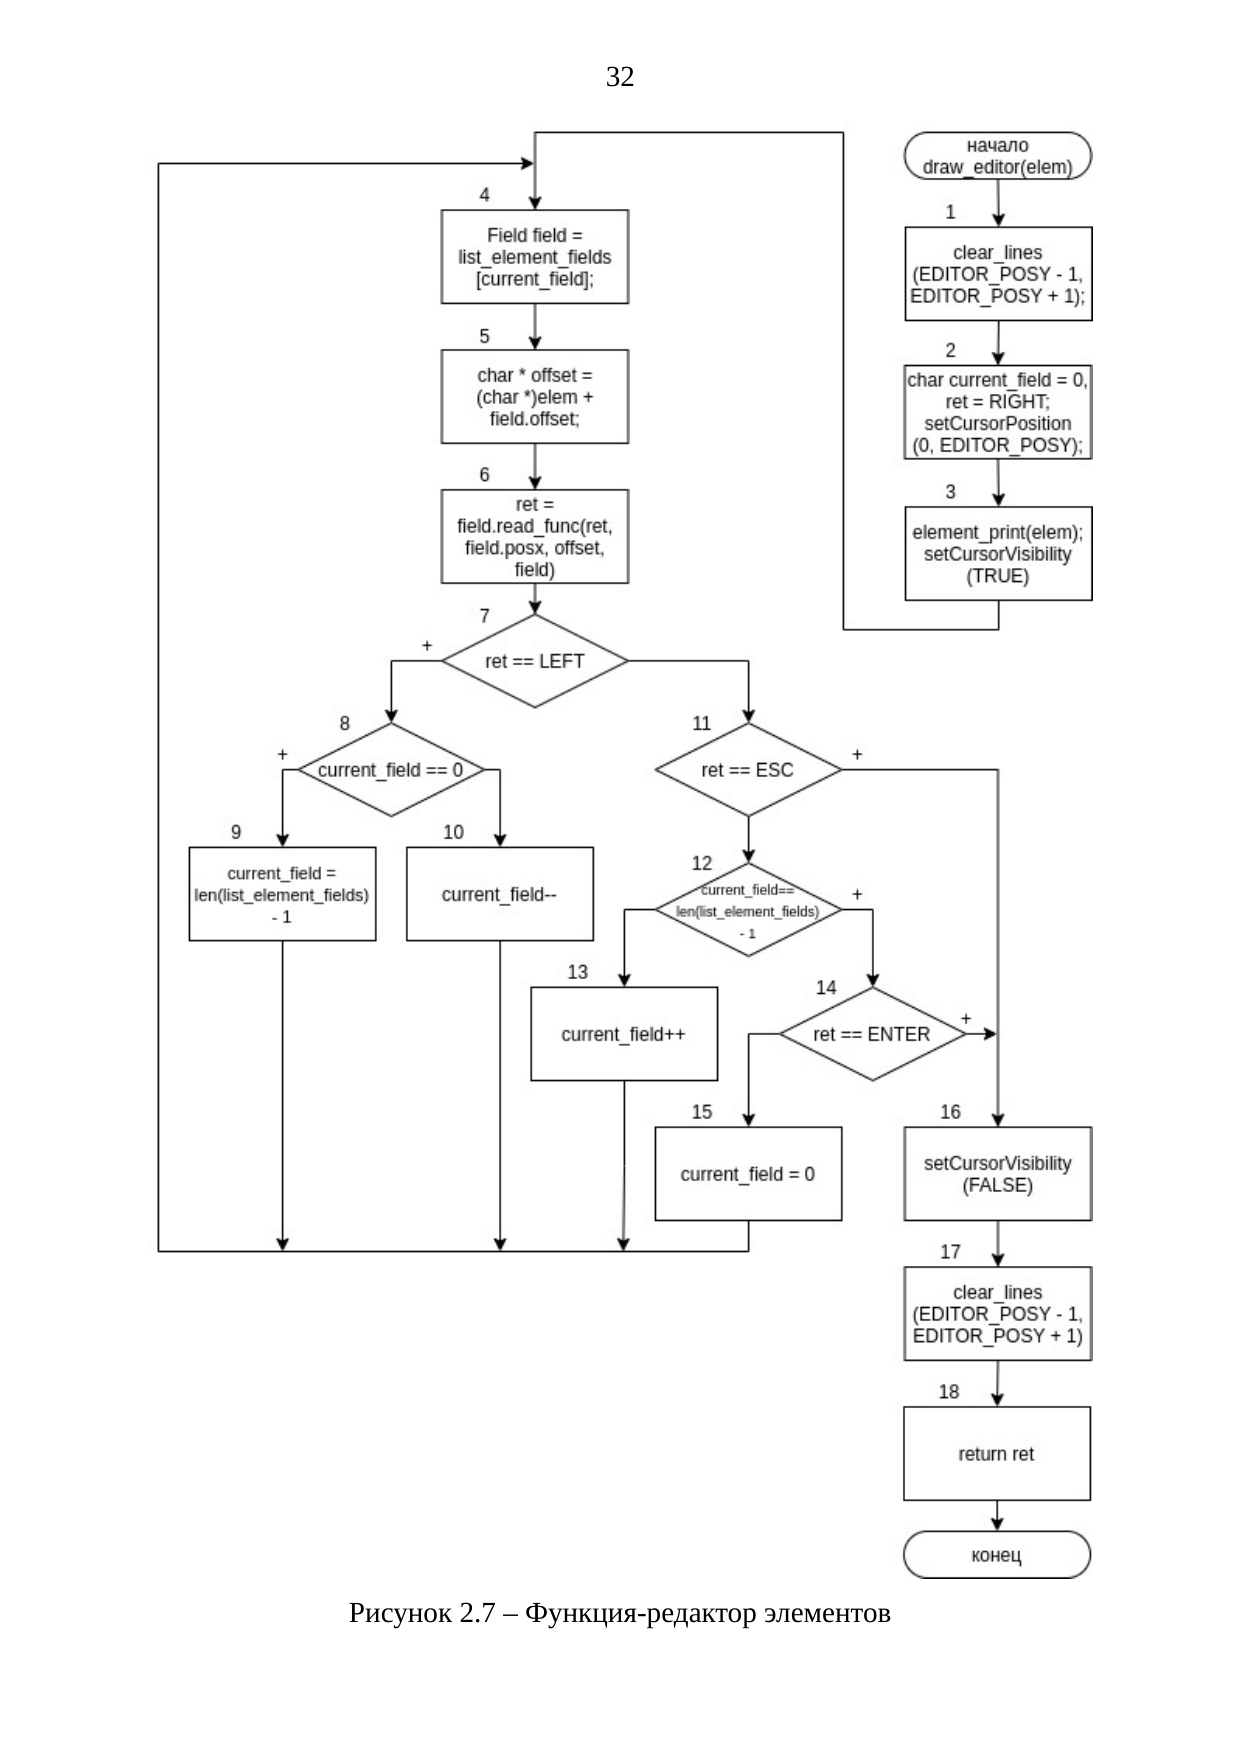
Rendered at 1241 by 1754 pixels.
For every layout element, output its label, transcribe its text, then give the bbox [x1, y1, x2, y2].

text Рисунок 2.7 – Функция-редактор элементов [118, 122, 1122, 1629]
picture [147, 122, 1093, 1579]
